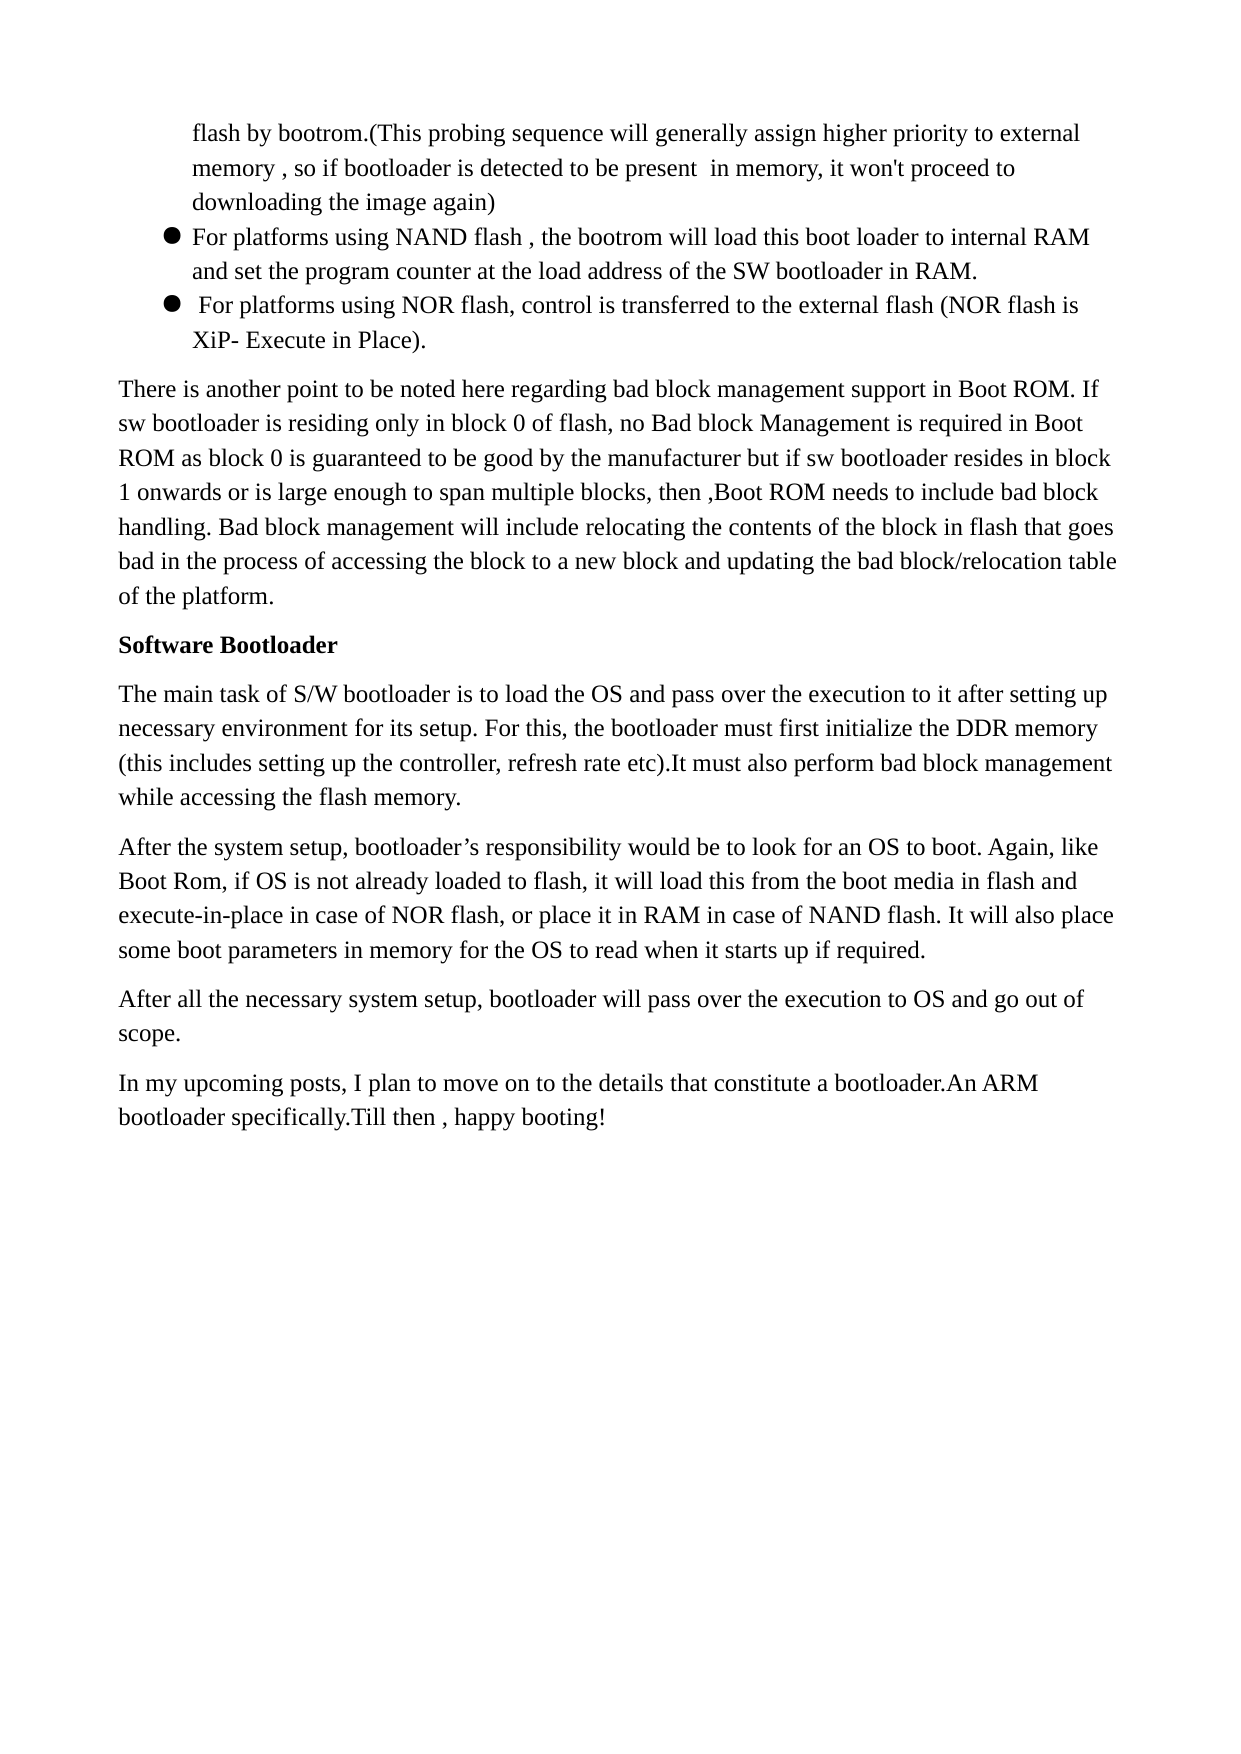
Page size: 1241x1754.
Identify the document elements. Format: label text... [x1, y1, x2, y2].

list flash by bootrom.(This probing sequence will generally assign higher priority to external memory , so if bootloader is detected to be present in memory, it won't proceed to downloading the image again) [162, 118, 1122, 216]
list For platforms using NOR flash, control is transferred to the external flash (NOR flash is XiP- Execute in Place). [162, 291, 1122, 354]
text The main task of S/W bootloader is to load the OS and pass over the execution to it after setting up necessary environment for its setup. For this, the bootloader must first initialize the DDR memory (this includes setting up the controller, refresh rate etc).It must also perform bad block management while accessing the flash memory. [118, 679, 1122, 811]
text After all the necessary system setup, bootloader will pass over the execution to OS and go out of scope. [118, 984, 1122, 1047]
list For platforms using NAND flash , the bootrom will load this boot loader to internal RAM and set the program counter at the load address of the SW bootloader in RAM. [162, 222, 1122, 285]
text Software Bootloader [118, 630, 1122, 659]
text In my upcoming posts, I plan to move on to the details that constitute a bootloader.An ARM bootloader specifically.Till then , happy booting! [118, 1068, 1122, 1131]
text After the system setup, bootloader’s responsibility would be to look for an OS to boot. Again, like Boot Rom, if OS is not already loaded to flash, it will load this from the boot media in flash and execute-in-place in case of NOR flash, or place it in RAM in case of NAND flash. It will also place some boot parameters in memory for the OS to read when it starts up if required. [118, 832, 1122, 964]
text There is another point to be noted here regarding bad block management support in Boot ROM. If sw bootloader is residing only in block 0 of flash, no Bad block Management is required in Boot ROM as block 0 is guaranteed to be good by the manufacturer but if sw bootloader resides in block 1 onwards or is large enough to span multiple blocks, then ,Boot ROM needs to include bad block handling. Bad block management will include relocating the contents of the block in flash that goes bad in the process of accessing the block to a new block and updating the bad block/relocation table of the platform. [118, 374, 1122, 610]
